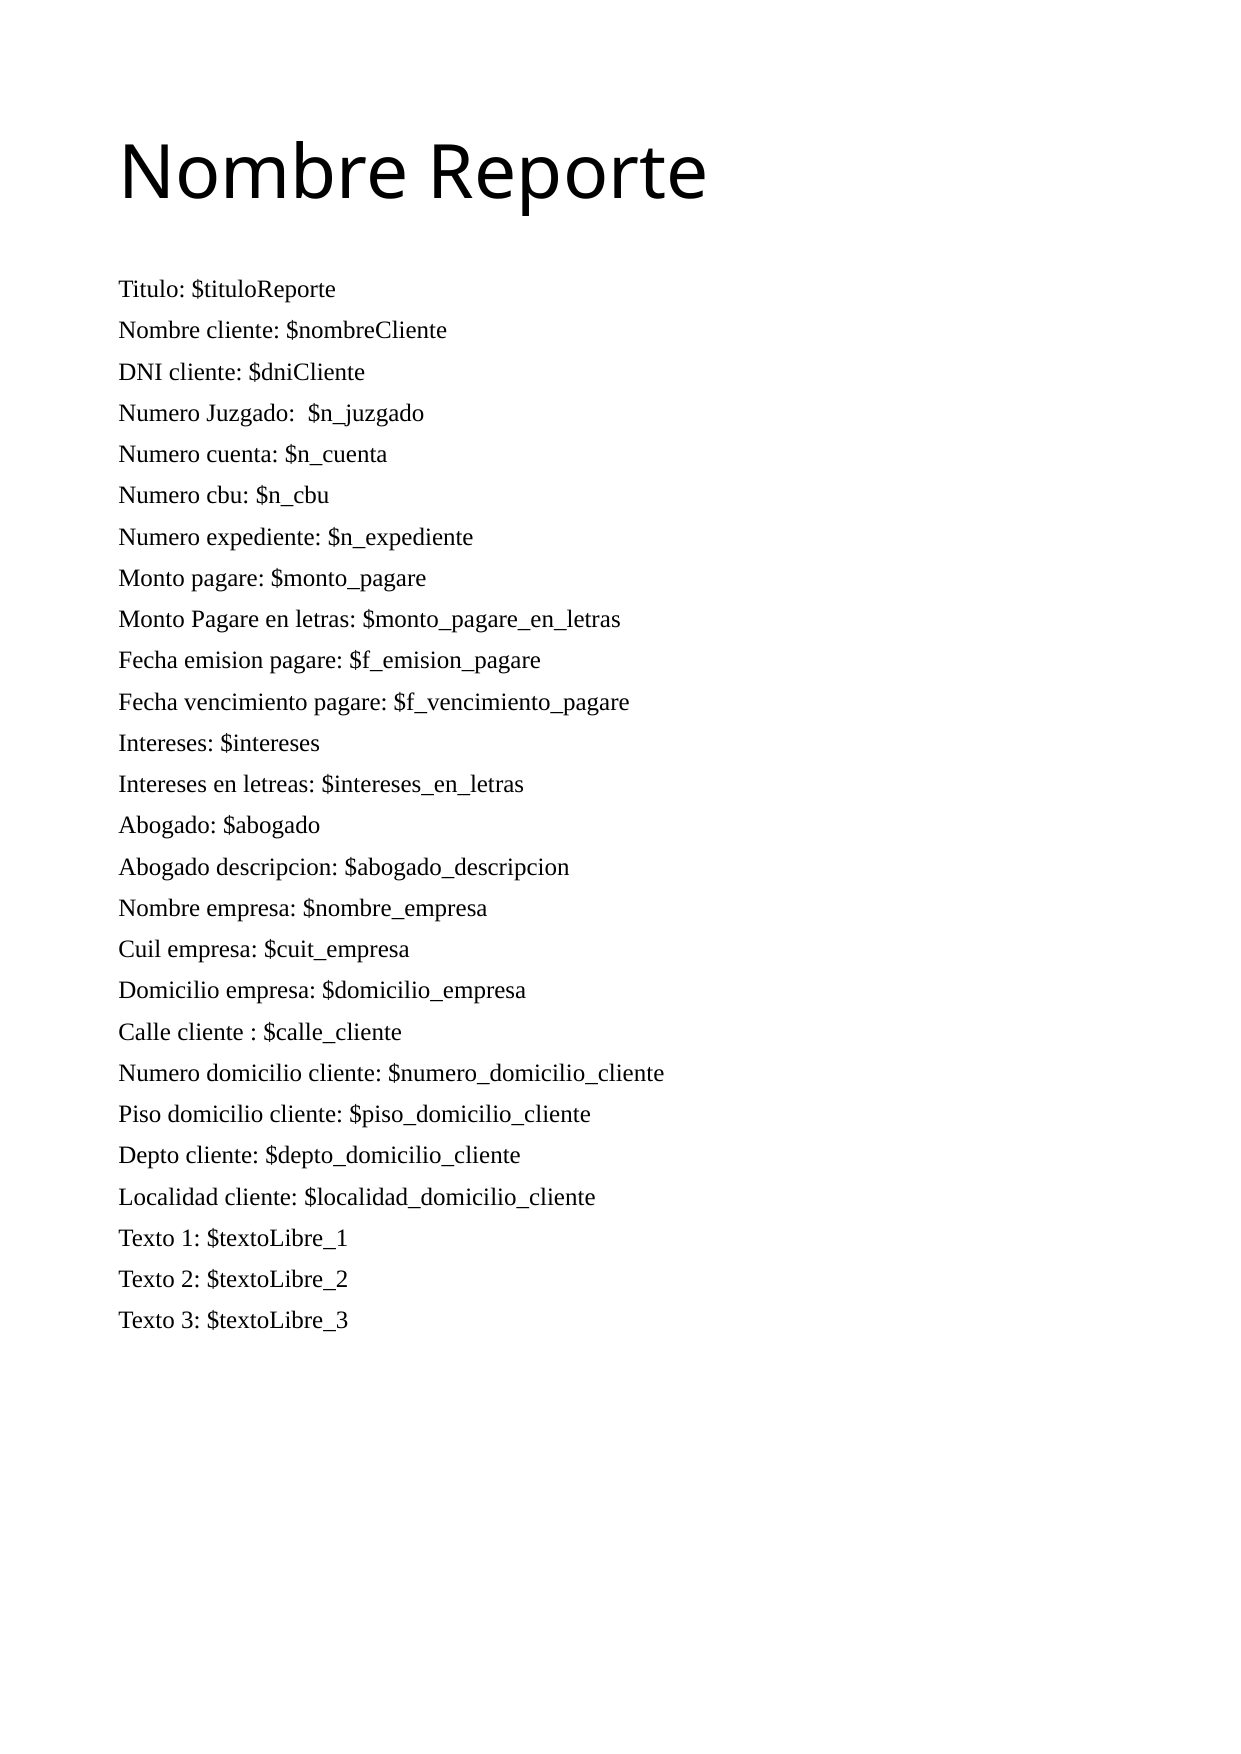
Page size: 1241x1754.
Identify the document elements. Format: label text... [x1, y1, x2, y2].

text Abogado descripcion: $abogado_descripcion [118, 852, 1122, 880]
text DNI cliente: $dniCliente [118, 357, 1122, 385]
text Intereses: $intereses [118, 728, 1122, 757]
text Nombre empresa: $nombre_empresa [118, 893, 1122, 922]
text Texto 2: $textoLibre_2 [118, 1264, 1122, 1293]
text Texto 1: $textoLibre_1 [118, 1223, 1122, 1252]
text Piso domicilio cliente: $piso_domicilio_cliente [118, 1099, 1122, 1128]
text Cuil empresa: $cuit_empresa [118, 934, 1122, 963]
text Abogado: $abogado [118, 810, 1122, 839]
text Localidad cliente: $localidad_domicilio_cliente [118, 1182, 1122, 1210]
text Fecha emision pagare: $f_emision_pagare [118, 645, 1122, 674]
text Nombre cliente: $nombreCliente [118, 315, 1122, 344]
text Titulo: $tituloReporte [118, 274, 1122, 303]
text Numero Juzgado: $n_juzgado [118, 398, 1122, 427]
text Depto cliente: $depto_domicilio_cliente [118, 1140, 1122, 1169]
text Nombre Reporte [118, 118, 1122, 220]
text Monto pagare: $monto_pagare [118, 563, 1122, 592]
text Intereses en letreas: $intereses_en_letras [118, 769, 1122, 798]
text Numero domicilio cliente: $numero_domicilio_cliente [118, 1058, 1122, 1087]
text Fecha vencimiento pagare: $f_vencimiento_pagare [118, 687, 1122, 715]
text Numero cuenta: $n_cuenta [118, 439, 1122, 468]
text Texto 3: $textoLibre_3 [118, 1305, 1122, 1334]
text Numero cbu: $n_cbu [118, 480, 1122, 509]
text Monto Pagare en letras: $monto_pagare_en_letras [118, 604, 1122, 633]
text Numero expediente: $n_expediente [118, 522, 1122, 550]
text Calle cliente : $calle_cliente [118, 1017, 1122, 1045]
text Domicilio empresa: $domicilio_empresa [118, 975, 1122, 1004]
